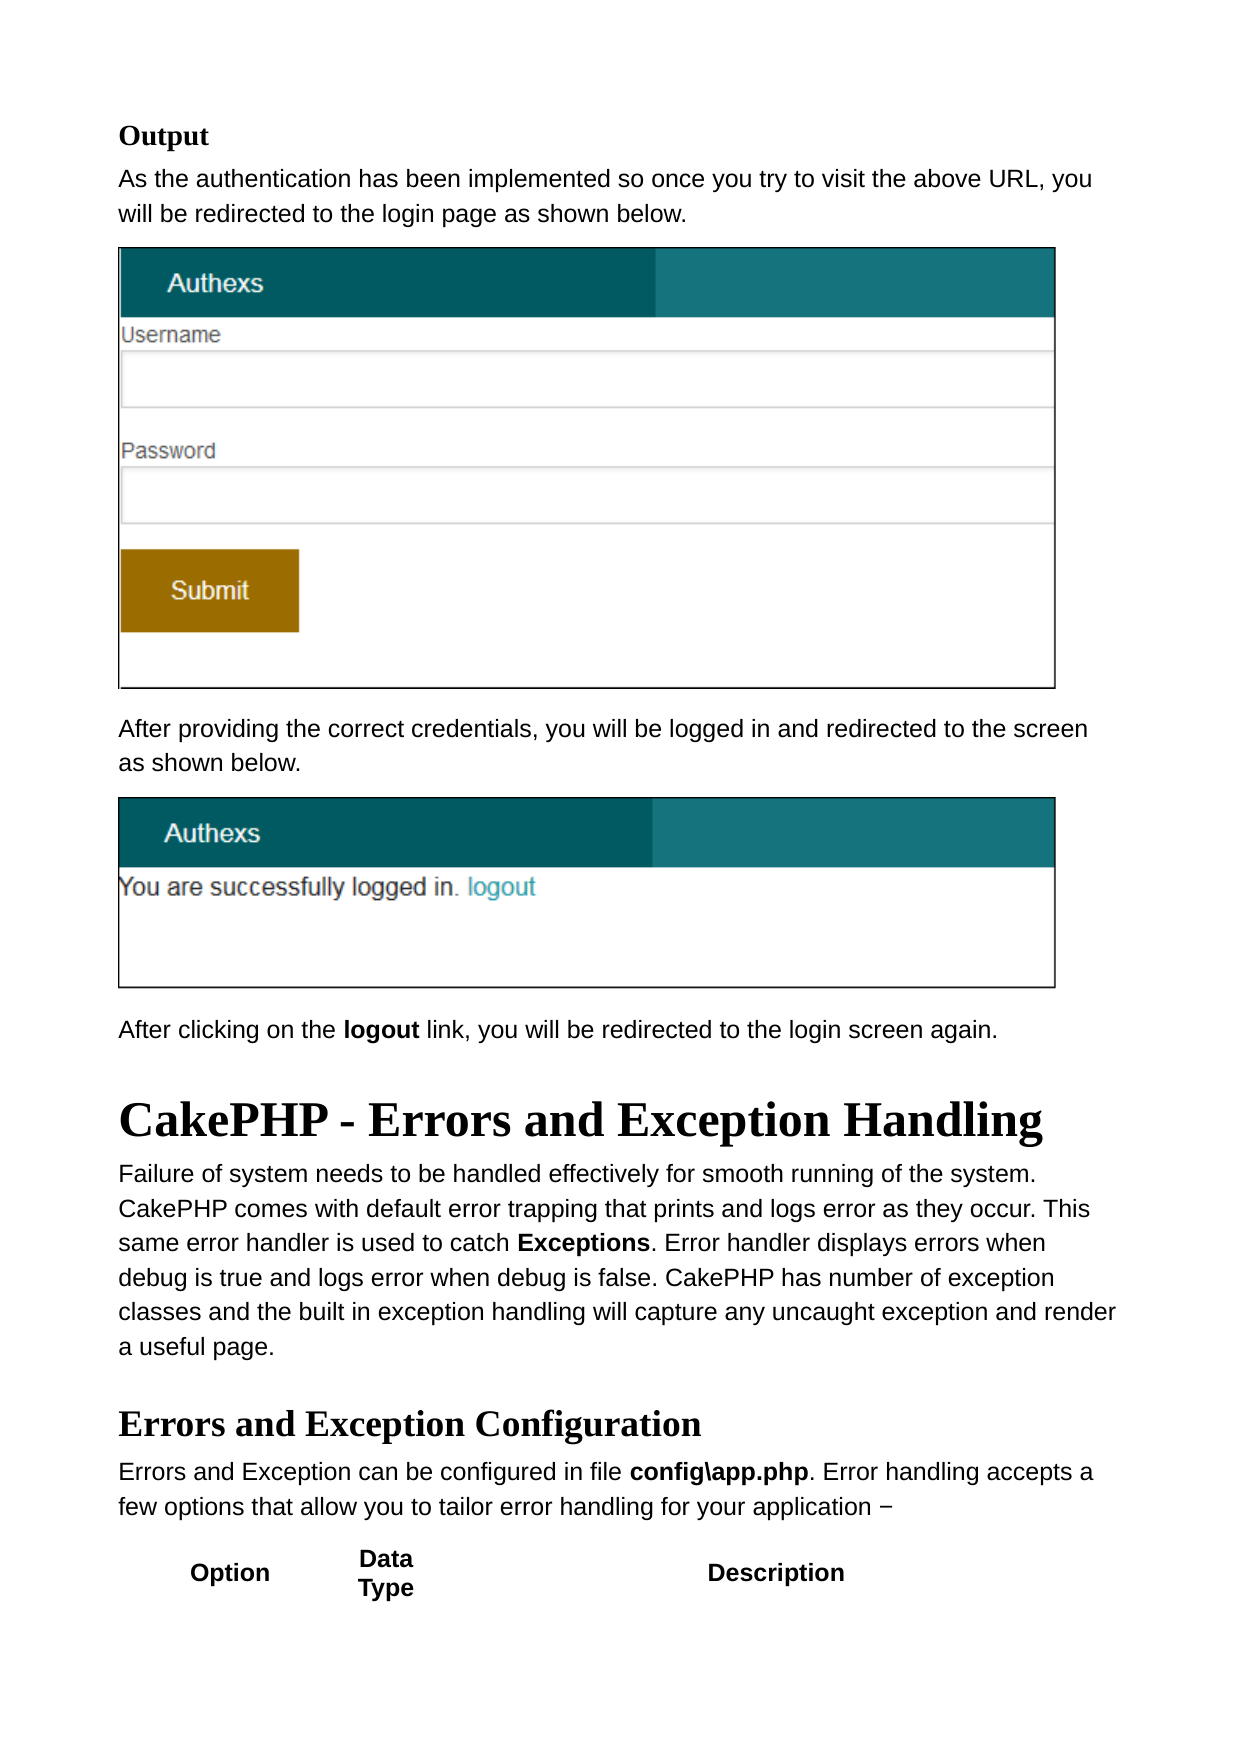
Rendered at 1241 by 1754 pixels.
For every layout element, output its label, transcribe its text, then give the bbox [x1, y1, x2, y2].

subtitle Errors and Exception Configuration [118, 1402, 1122, 1445]
subtitle Output [118, 118, 1122, 152]
table_header Option [118, 1541, 342, 1604]
text After clicking on the logout link, you will be redirected to the login screen again. [118, 1015, 1122, 1044]
text Failure of system needs to be handled effectively for smooth running of the system. CakePHP comes with default error trapping that prints and logs error as they occur. This same error handler is used to catch Exceptions. Error handler displays errors when debug is true and logs error when debug is false. CakePHP has number of exception classes and the built in exception handling will capture any uncaught exception and render a useful page. [118, 1159, 1122, 1361]
text As the authentication has been implemented so once you try to visit the above URL, you will be redirected to the login page as shown below. [118, 164, 1122, 227]
picture [118, 247, 1056, 689]
picture [118, 797, 1056, 990]
table_header Description [430, 1541, 1122, 1604]
text Errors and Exception can be configured in file config\app.php. Error handling accepts a few options that allow you to tailor error handling for your application − [118, 1457, 1122, 1521]
table_header Data Type [342, 1541, 430, 1604]
subtitle CakePHP - Errors and Exception Handling [118, 1089, 1122, 1147]
text After providing the correct credentials, you will be logged in and redirected to the screen as shown below. [118, 714, 1122, 777]
